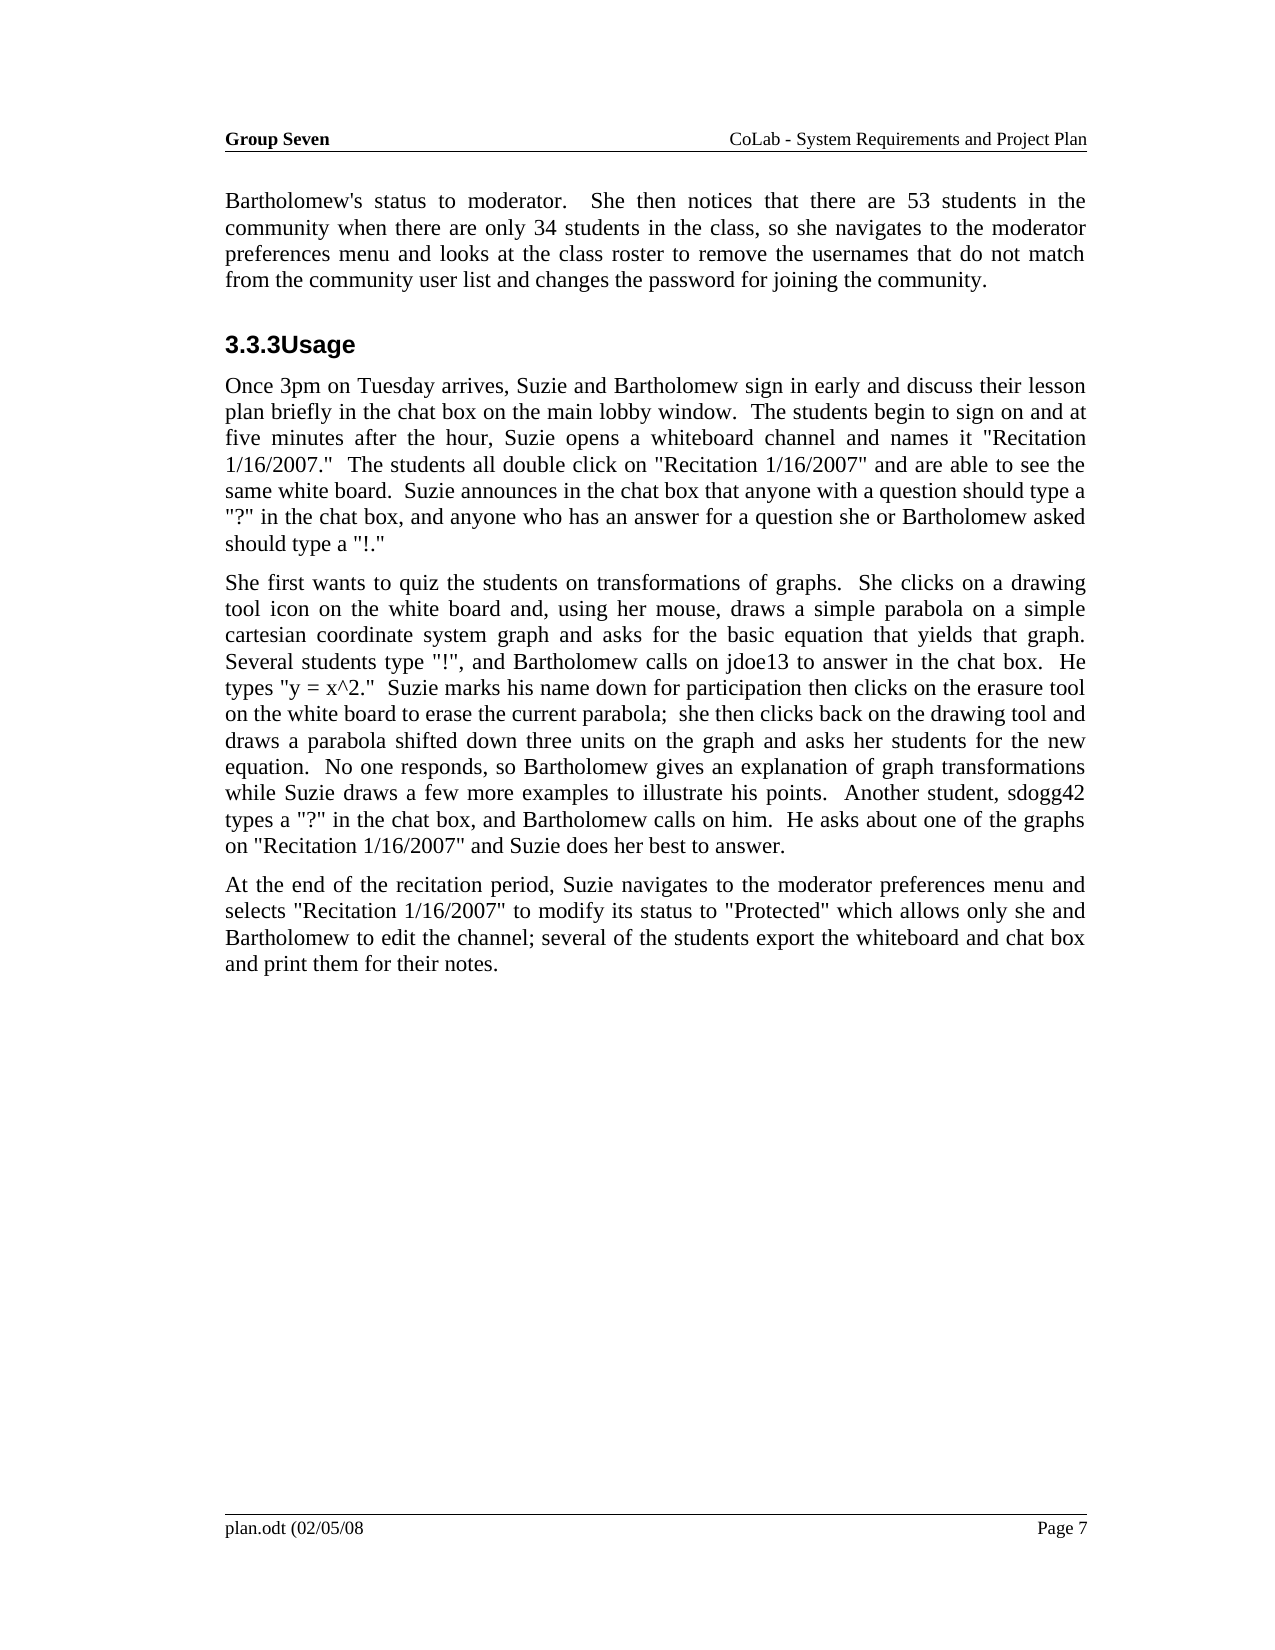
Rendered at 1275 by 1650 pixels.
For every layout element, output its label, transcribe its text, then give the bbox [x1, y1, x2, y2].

text She first wants to quiz the students on transformations of graphs. She clicks on a drawing tool icon on the white board and, using her mouse, draws a simple parabola on a simple cartesian coordinate system graph and asks for the basic equation that yields that graph. Several students type "!", and Bartholomew calls on jdoe13 to answer in the chat box. He types "y = x^2." Suzie marks his name down for participation then clicks on the erasure tool on the white board to erase the current parabola; she then clicks back on the drawing tool and draws a parabola shifted down three units on the graph and asks her students for the new equation. No one responds, so Bartholomew gives an explanation of graph transformations while Suzie draws a few more examples to illustrate his points. Another student, sdogg42 types a "?" in the chat box, and Bartholomew calls on him. He asks about one of the graphs on "Recitation 1/16/2007" and Suzie does her best to answer. [225, 569, 1087, 858]
subtitle Usage [225, 330, 1087, 359]
text Once 3pm on Tuesday arrives, Suzie and Bartholomew sign in early and discuss their lesson plan briefly in the chat box on the main lobby window. The students begin to sign on and at five minutes after the hour, Suzie opens a whiteboard channel and names it "Recitation 1/16/2007." The students all double click on "Recitation 1/16/2007" and are able to see the same white board. Suzie announces in the chat box that anyone with a question should type a "?" in the chat box, and anyone who has an answer for a question she or Bartholomew asked should type a "!." [225, 372, 1087, 556]
text Bartholomew's status to moderator. She then notices that there are 53 students in the community when there are only 34 students in the class, so she navigates to the moderator preferences menu and looks at the class roster to remove the usernames that do not match from the community user list and changes the password for joining the community. [225, 187, 1087, 293]
text At the end of the recitation period, Suzie navigates to the moderator preferences menu and selects "Recitation 1/16/2007" to modify its status to "Protected" which allows only she and Bartholomew to edit the channel; several of the students export the whiteboard and chat box and print them for their notes. [225, 871, 1087, 976]
